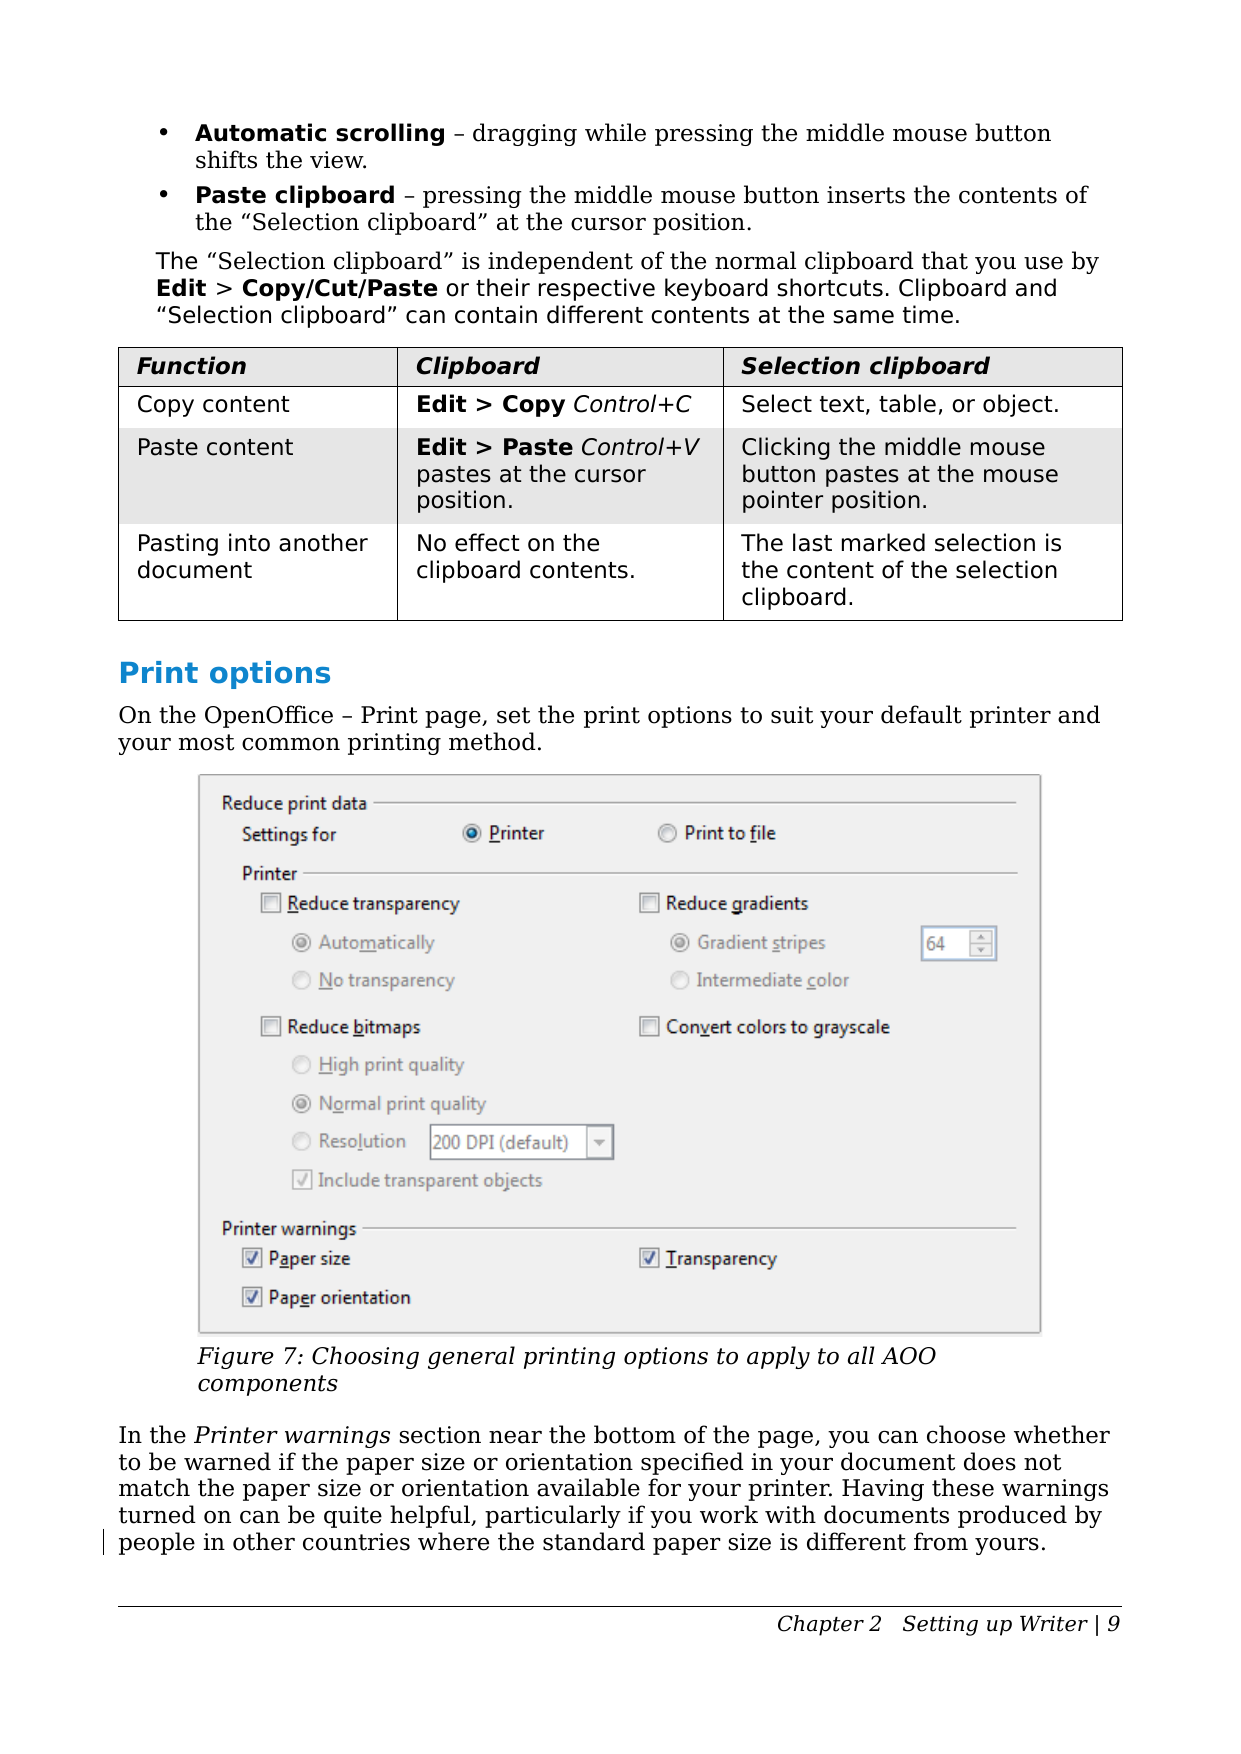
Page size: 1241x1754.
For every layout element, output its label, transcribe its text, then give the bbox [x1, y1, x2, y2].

table_cell Copy content [119, 387, 397, 428]
table_cell Edit > Paste Control+V pastes at the cursor position. [398, 428, 723, 524]
table_cell Select text, table, or object. [724, 387, 1122, 428]
table_cell Edit > Copy Control+C [398, 387, 723, 428]
table_cell No effect on the clipboard contents. [398, 524, 723, 620]
subtitle Print options [118, 656, 1122, 690]
table_header Function [119, 348, 397, 386]
table_cell Paste content [119, 428, 397, 524]
list On the OpenOffice – Print page, set the print options to suit your default printer and your most common printing method. [118, 702, 1122, 756]
table_header Clipboard [398, 348, 723, 386]
text Figure 7: Choosing general printing options to apply to all AOO components [197, 1343, 1043, 1397]
list Paste clipboard – pressing the middle mouse button inserts the contents of the “Selection clipboard” at the cursor position. [156, 180, 1122, 236]
picture [197, 774, 1043, 1337]
table_cell The last marked selection is the content of the selection clipboard. [724, 524, 1122, 620]
list Automatic scrolling – dragging while pressing the middle mouse button shifts the view. [156, 118, 1122, 174]
text The “Selection clipboard” is independent of the normal clipboard that you use by Edit > Copy/Cut/Paste or their respective keyboard shortcuts. Clipboard and “Selection clipboard” can contain different contents at the same time. [156, 248, 1122, 328]
text In the Printer warnings section near the bottom of the page, you can choose whether to be warned if the paper size or orientation specified in your document does not match the paper size or orientation available for your printer. Having these warnings turned on can be quite helpful, particularly if you work with documents produced by people in other countries where the standard paper size is different from yours. [118, 1422, 1122, 1555]
table_cell Pasting into another document [119, 524, 397, 620]
table_cell Clicking the middle mouse button pastes at the mouse pointer position. [724, 428, 1122, 524]
table_header Selection clipboard [724, 348, 1122, 386]
